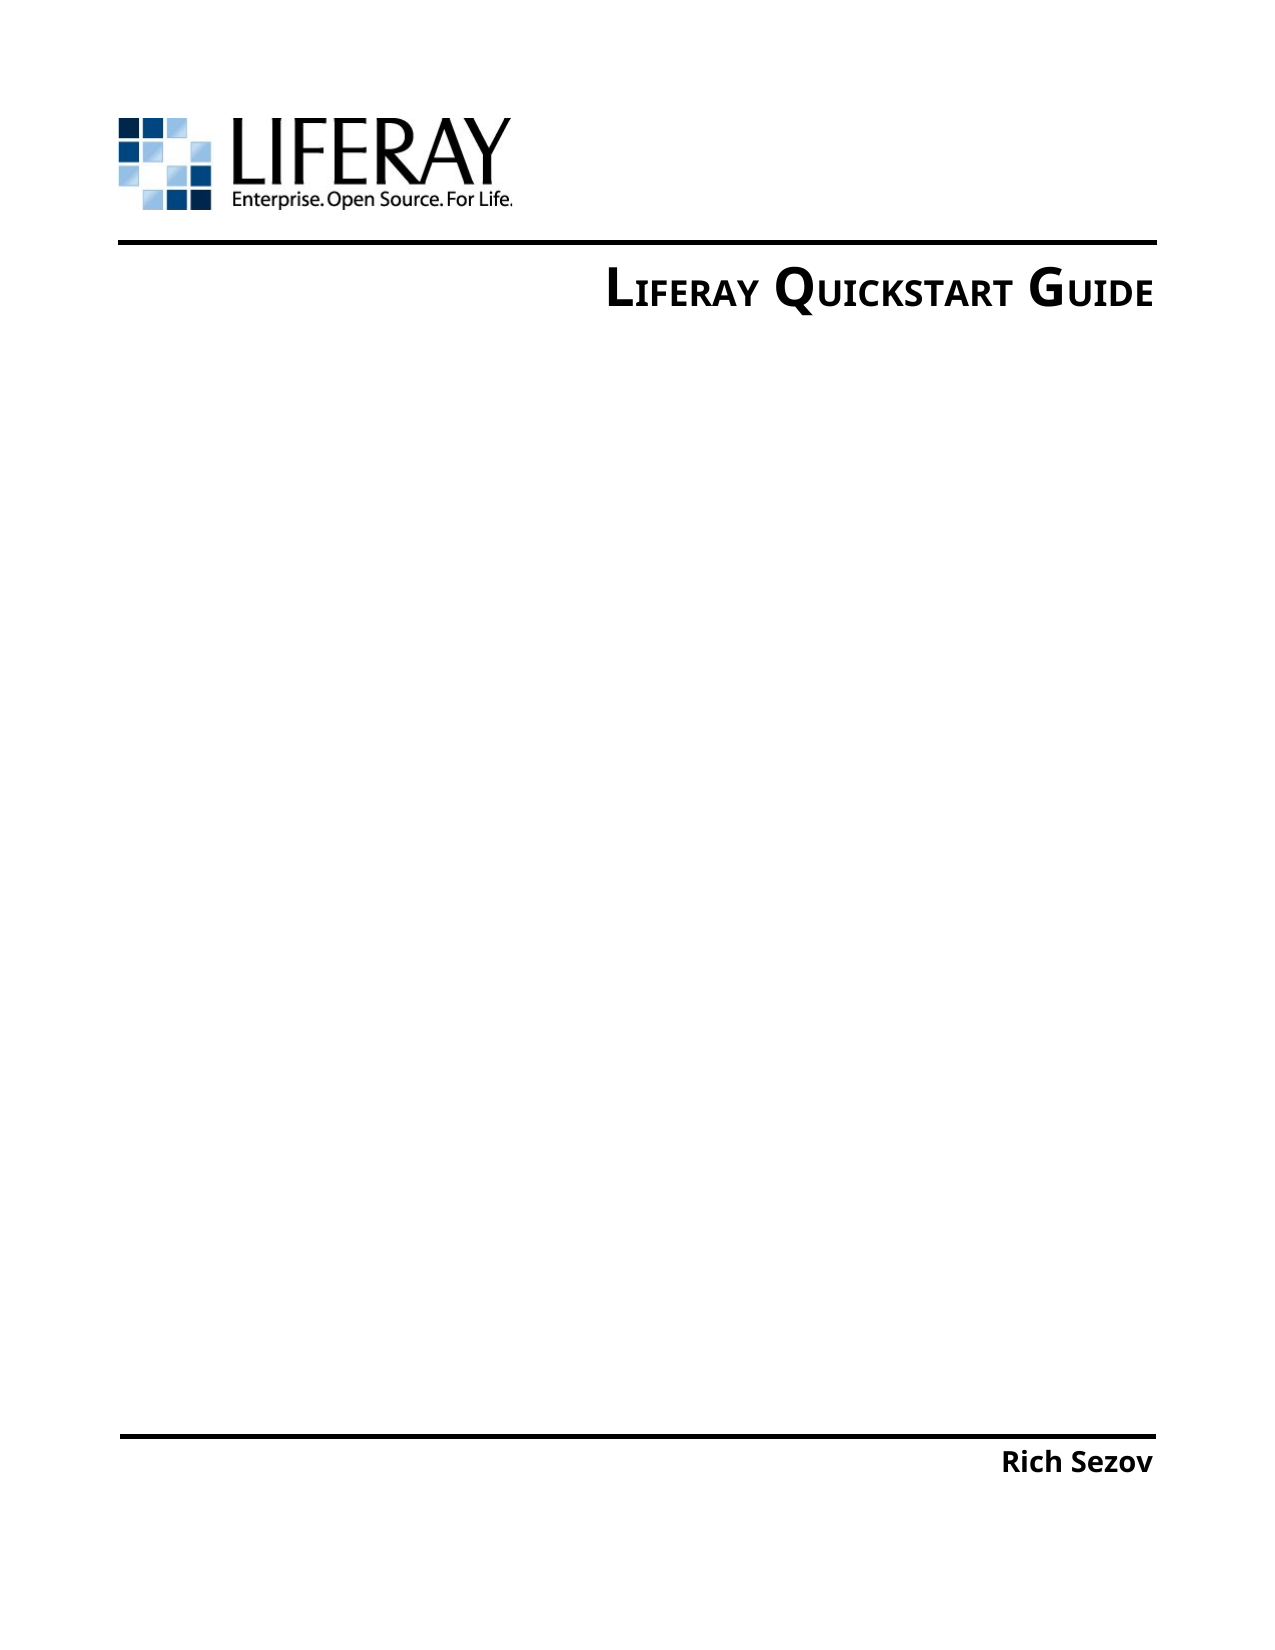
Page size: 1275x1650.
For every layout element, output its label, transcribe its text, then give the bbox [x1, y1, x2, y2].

picture [118, 118, 513, 210]
title Liferay Quickstart Guide [118, 245, 1157, 325]
text Rich Sezov [119, 1435, 1156, 1484]
